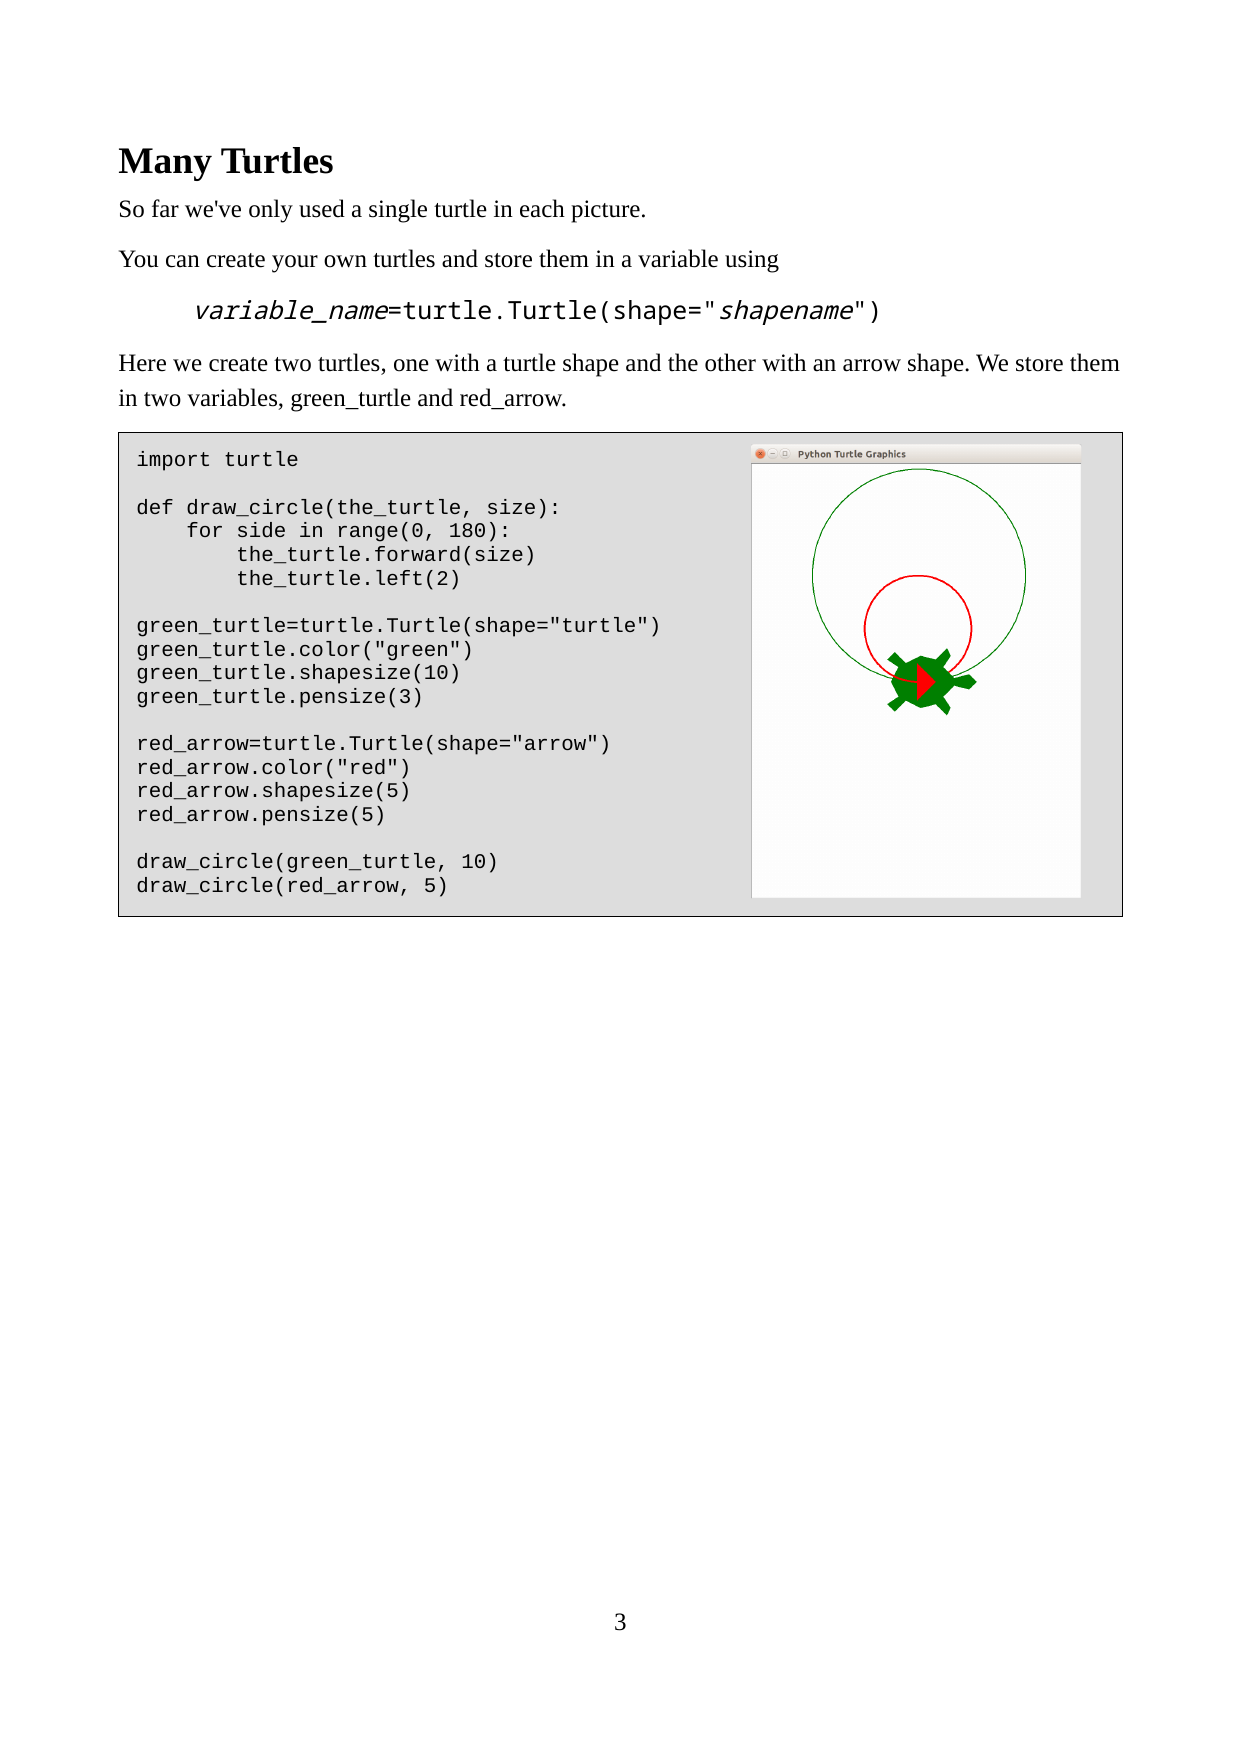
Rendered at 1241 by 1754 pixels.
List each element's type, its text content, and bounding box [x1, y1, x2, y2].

subtitle for side in range(0, 180): [119, 503, 751, 526]
subtitle import turtle [119, 433, 1122, 455]
subtitle red_arrow=turtle.Turtle(shape="arrow") [1082, 715, 1122, 739]
picture [751, 444, 1082, 899]
subtitle red_arrow.pensize(5) [119, 786, 751, 810]
subtitle green_turtle=turtle.Turtle(shape="turtle") [1082, 597, 1122, 621]
text So far we've only used a single turtle in each picture. [118, 194, 1122, 223]
subtitle draw_circle(green_turtle, 10) [119, 834, 751, 857]
subtitle red_arrow.shapesize(5) [119, 763, 751, 786]
subtitle green_turtle.shapesize(10) [1082, 644, 1122, 668]
subtitle Many Turtles [118, 139, 1122, 182]
subtitle draw_circle(red_arrow, 5) [119, 857, 1122, 916]
subtitle red_arrow=turtle.Turtle(shape="arrow") [119, 715, 751, 739]
subtitle the_turtle.left(2) [1082, 550, 1122, 573]
subtitle the_turtle.forward(size) [119, 526, 751, 550]
subtitle green_turtle.pensize(3) [119, 668, 751, 692]
subtitle def draw_circle(the_turtle, size): [119, 479, 751, 503]
text You can create your own turtles and store them in a variable using [118, 244, 1122, 272]
text Here we create two turtles, one with a turtle shape and the other with an arrow shape. We store them in two variables, green_turtle and red_arrow. [118, 348, 1122, 411]
subtitle red_arrow.pensize(5) [1082, 786, 1122, 810]
subtitle def draw_circle(the_turtle, size): [1082, 479, 1122, 503]
subtitle for side in range(0, 180): [1082, 503, 1122, 526]
subtitle red_arrow.color("red") [1082, 739, 1122, 763]
subtitle green_turtle.pensize(3) [1082, 668, 1122, 692]
subtitle the_turtle.left(2) [119, 550, 751, 573]
subtitle green_turtle=turtle.Turtle(shape="turtle") [119, 597, 751, 621]
subtitle the_turtle.forward(size) [1082, 526, 1122, 550]
subtitle green_turtle.color("green") [119, 621, 751, 644]
subtitle red_arrow.shapesize(5) [1082, 763, 1122, 786]
subtitle green_turtle.shapesize(10) [119, 644, 751, 668]
subtitle draw_circle(green_turtle, 10) [1082, 834, 1122, 857]
subtitle red_arrow.color("red") [119, 739, 751, 763]
text variable_name=turtle.Turtle(shape="shapename") [118, 293, 1122, 327]
subtitle green_turtle.color("green") [1082, 621, 1122, 644]
